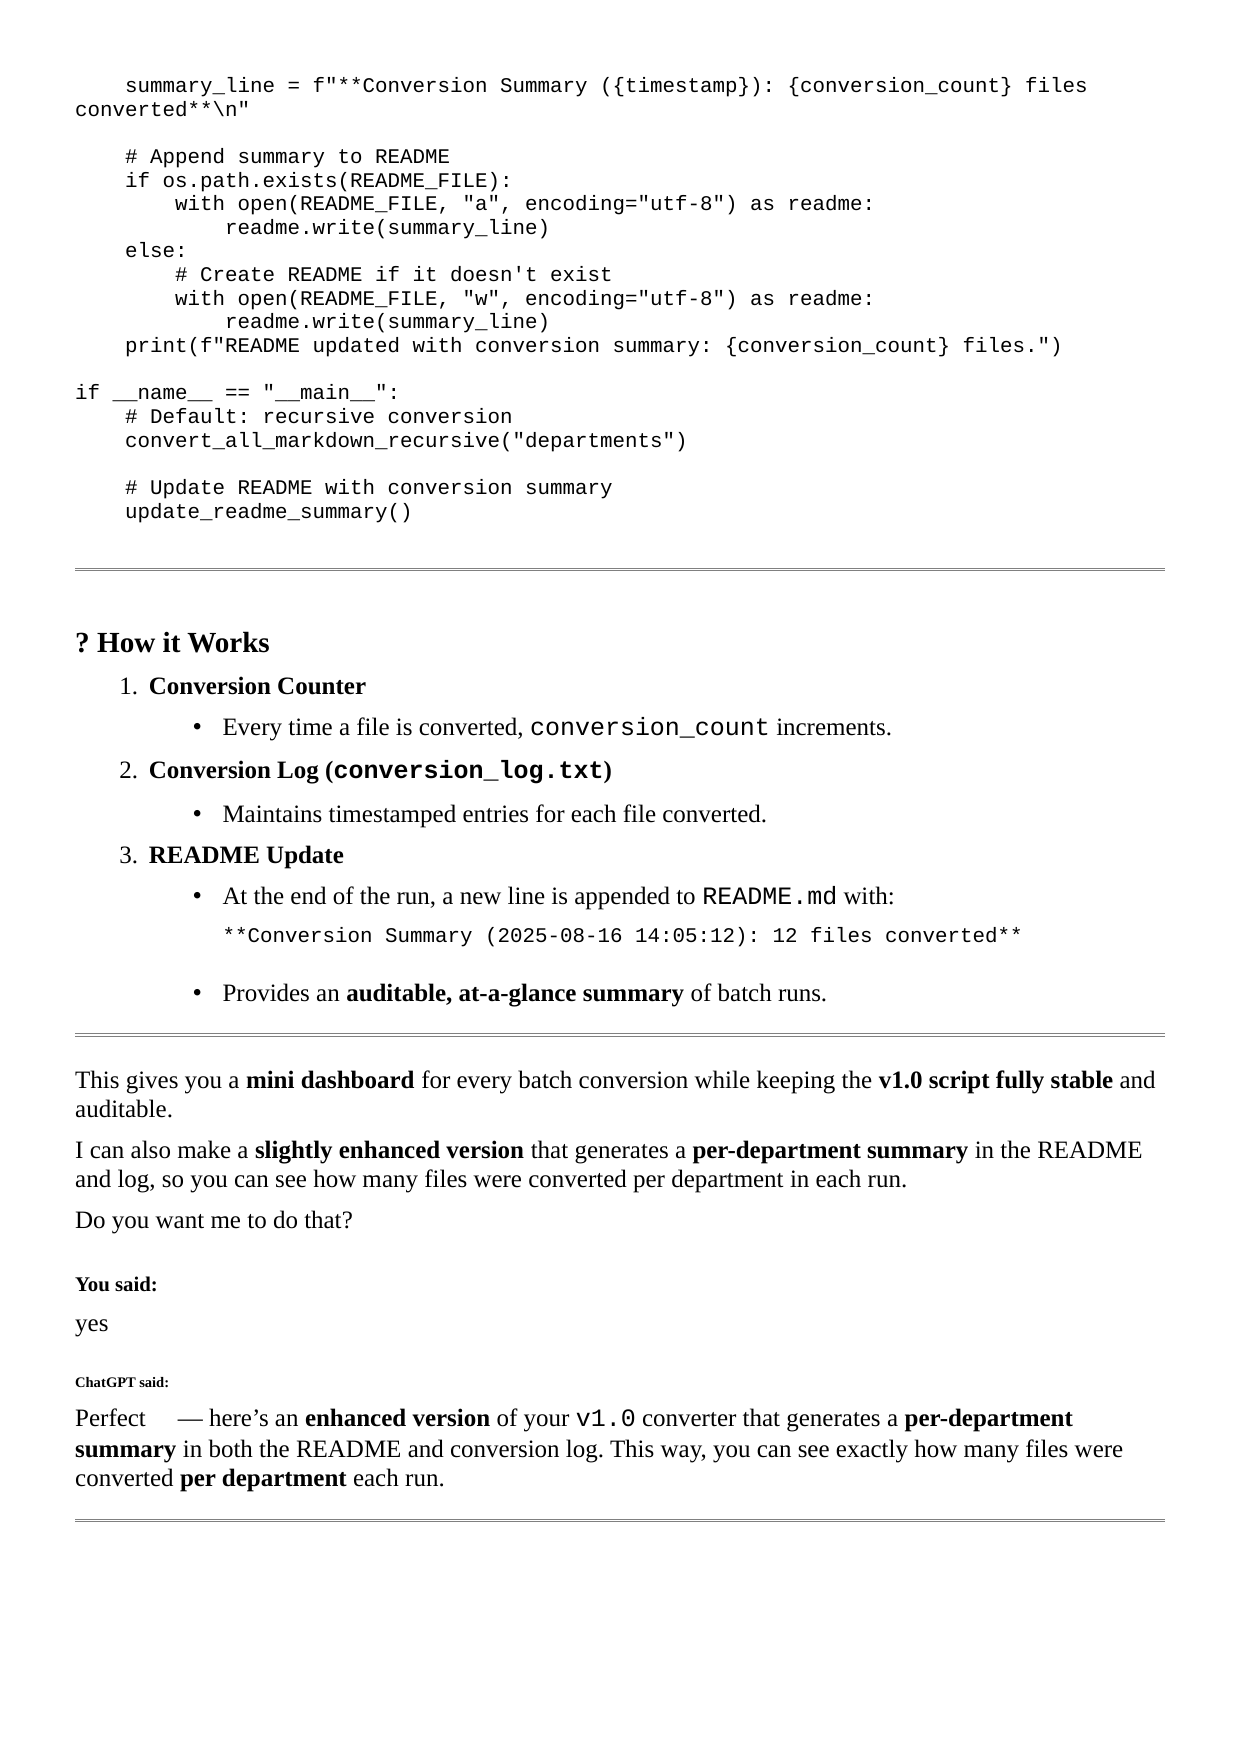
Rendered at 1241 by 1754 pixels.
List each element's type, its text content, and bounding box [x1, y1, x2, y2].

text summary_line = f"**Conversion Summary ({timestamp}): {conversion_count} files converted**\n" [75, 75, 1165, 122]
text convert_all_markdown_recursive("departments") [75, 430, 1165, 453]
text # Default: recursive conversion [75, 406, 1165, 430]
text # Update README with conversion summary [75, 477, 1165, 501]
list Every time a file is converted, conversion_count increments. [193, 712, 1165, 743]
subtitle You said: [75, 1271, 1165, 1296]
text with open(README_FILE, "w", encoding="utf-8") as readme: [75, 288, 1165, 311]
text yes [75, 1308, 1165, 1337]
text # Create README if it doesn't exist [75, 264, 1165, 288]
text if __name__ == "__main__": [75, 382, 1165, 406]
text This gives you a mini dashboard for every batch conversion while keeping the v1.0 script fully stable and auditable. [75, 1065, 1165, 1123]
text readme.write(summary_line) [75, 217, 1165, 241]
text print(f"README updated with conversion summary: {conversion_count} files.") [75, 335, 1165, 359]
text # Append summary to README [75, 146, 1165, 169]
text update_readme_summary() [75, 501, 1165, 524]
text with open(README_FILE, "a", encoding="utf-8") as readme: [75, 193, 1165, 217]
list At the end of the run, a new line is appended to README.md with: [193, 881, 1165, 912]
list **Conversion Summary (2025-08-16 14:05:12): 12 files converted** [193, 925, 1165, 948]
subtitle ChatGPT said: [75, 1374, 1165, 1391]
list Conversion Log (conversion_log.txt) [119, 756, 1165, 786]
list Provides an auditable, at-a-glance summary of batch runs. [193, 978, 1165, 1007]
list README Update [119, 840, 1165, 869]
text readme.write(summary_line) [75, 311, 1165, 335]
subtitle ? How it Works [75, 625, 1165, 658]
text if os.path.exists(README_FILE): [75, 169, 1165, 193]
list Maintains timestamped entries for each file converted. [193, 799, 1165, 828]
text else: [75, 241, 1165, 264]
text Do you want me to do that? [75, 1205, 1165, 1234]
text I can also make a slightly enhanced version that generates a per-department summary in the README and log, so you can see how many files were converted per department in each run. [75, 1135, 1165, 1193]
text Perfect ✅ — here’s an enhanced version of your v1.0 converter that generates a per-department summary in both the README and conversion log. This way, you can see exactly how many files were converted per department each run. [75, 1403, 1165, 1492]
list Conversion Counter [119, 671, 1165, 700]
